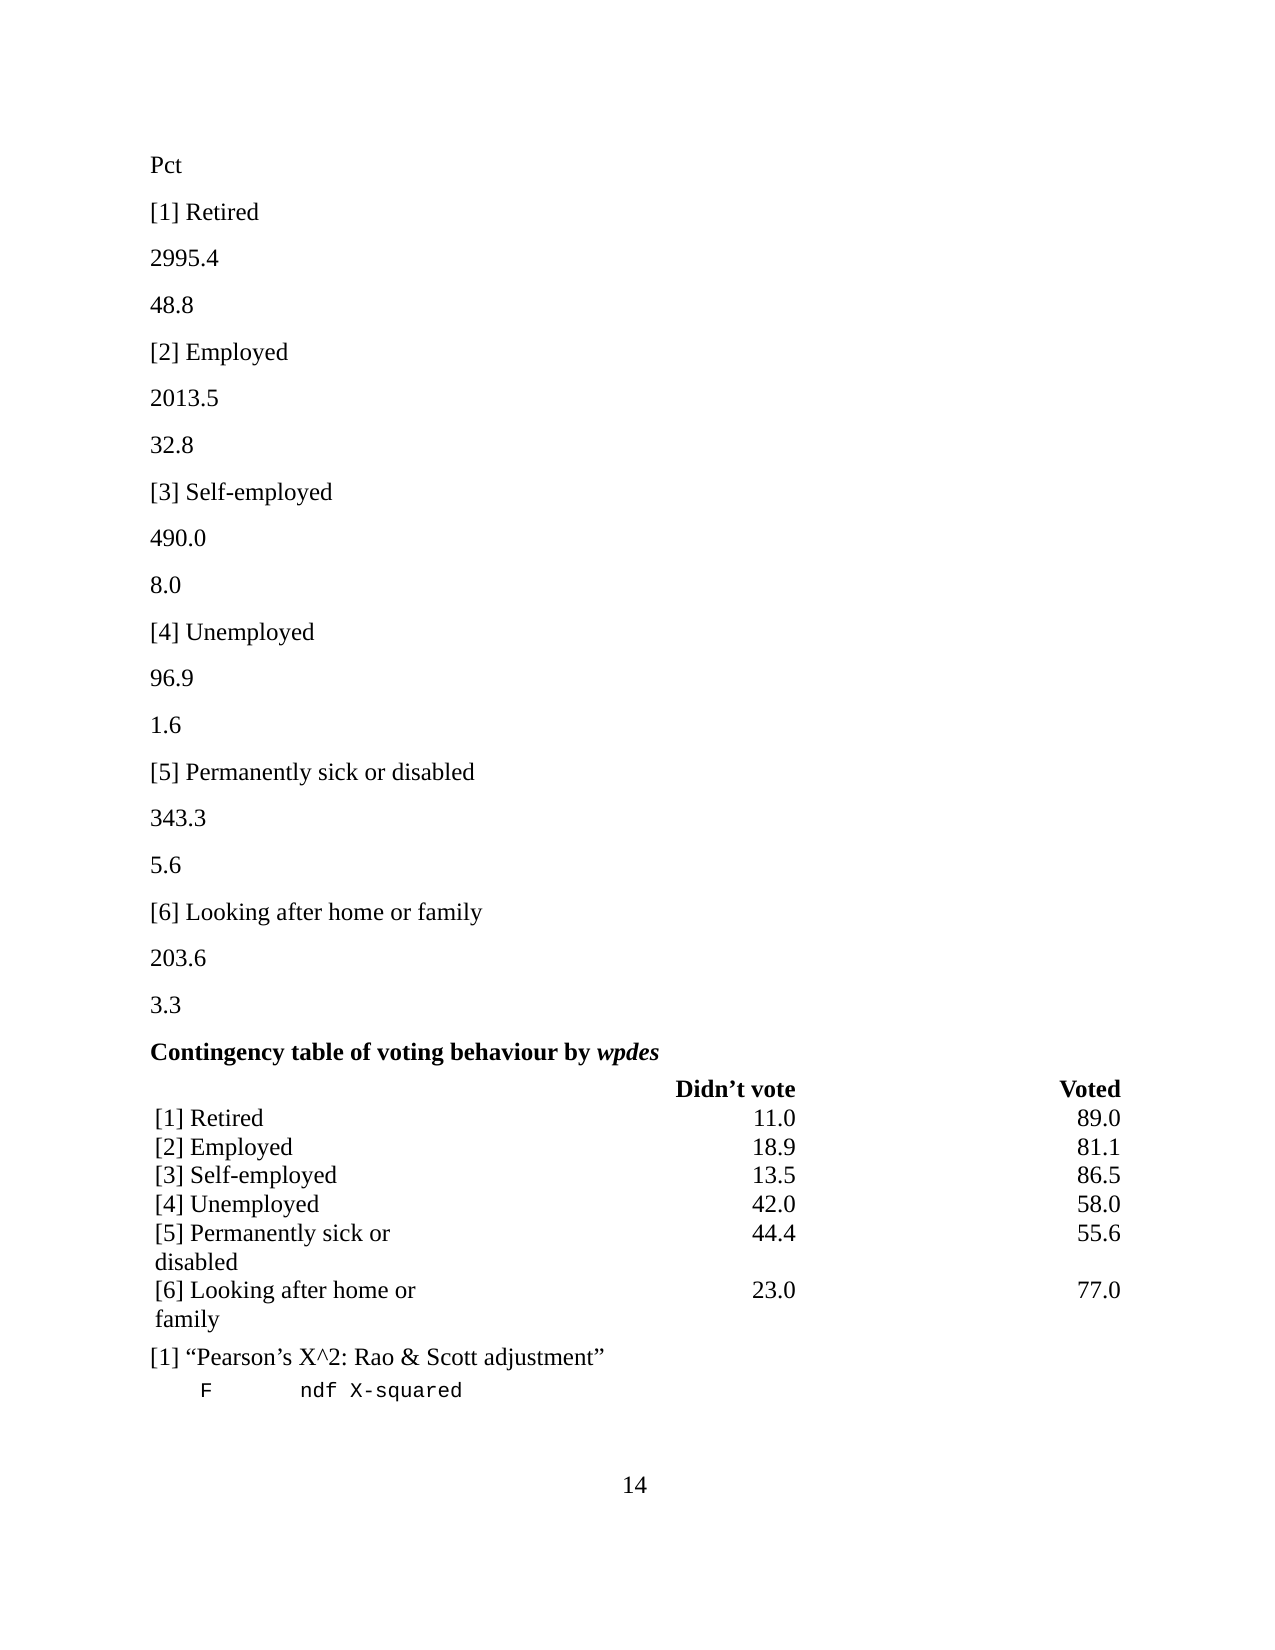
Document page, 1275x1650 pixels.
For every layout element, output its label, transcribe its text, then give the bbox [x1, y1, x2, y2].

text Pct [150, 150, 1125, 179]
text [6] Looking after home or family [150, 897, 1125, 925]
table_cell 58.0 [800, 1189, 1125, 1218]
text [4] Unemployed [150, 617, 1125, 645]
text F ndf X-squared [150, 1380, 1125, 1403]
table_header [150, 1074, 475, 1103]
text 5.6 [150, 850, 1125, 879]
text [3] Self-employed [150, 477, 1125, 505]
table_header Didn’t vote [475, 1074, 800, 1103]
text 490.0 [150, 523, 1125, 552]
text 1.6 [150, 710, 1125, 739]
text [5] Permanently sick or disabled [150, 757, 1125, 785]
text 2995.4 [150, 243, 1125, 272]
table_cell 89.0 [800, 1103, 1125, 1132]
table_cell [2] Employed [150, 1132, 475, 1161]
table_cell 77.0 [800, 1276, 1125, 1333]
text 8.0 [150, 570, 1125, 599]
table_cell 44.4 [475, 1218, 800, 1276]
table_cell [5] Permanently sick or disabled [150, 1218, 475, 1276]
table_cell 18.9 [475, 1132, 800, 1161]
text 48.8 [150, 290, 1125, 319]
text Contingency table of voting behaviour by wpdes [150, 1037, 1125, 1065]
table_cell [3] Self-employed [150, 1161, 475, 1189]
table_cell 81.1 [800, 1132, 1125, 1161]
table_cell 23.0 [475, 1276, 800, 1333]
table_cell 86.5 [800, 1161, 1125, 1189]
text 32.8 [150, 430, 1125, 459]
text [1] Retired [150, 197, 1125, 225]
table_cell 11.0 [475, 1103, 800, 1132]
table_cell [1] Retired [150, 1103, 475, 1132]
text 96.9 [150, 663, 1125, 692]
table_cell 55.6 [800, 1218, 1125, 1276]
text 3.3 [150, 990, 1125, 1019]
text 343.3 [150, 803, 1125, 832]
table_cell [4] Unemployed [150, 1189, 475, 1218]
table_cell 42.0 [475, 1189, 800, 1218]
table_cell [6] Looking after home or family [150, 1276, 475, 1333]
text 2013.5 [150, 383, 1125, 412]
text [1] “Pearson’s X^2: Rao & Scott adjustment” [150, 1342, 1125, 1371]
text [2] Employed [150, 337, 1125, 365]
text 203.6 [150, 943, 1125, 972]
table_header Voted [800, 1074, 1125, 1103]
table_cell 13.5 [475, 1161, 800, 1189]
